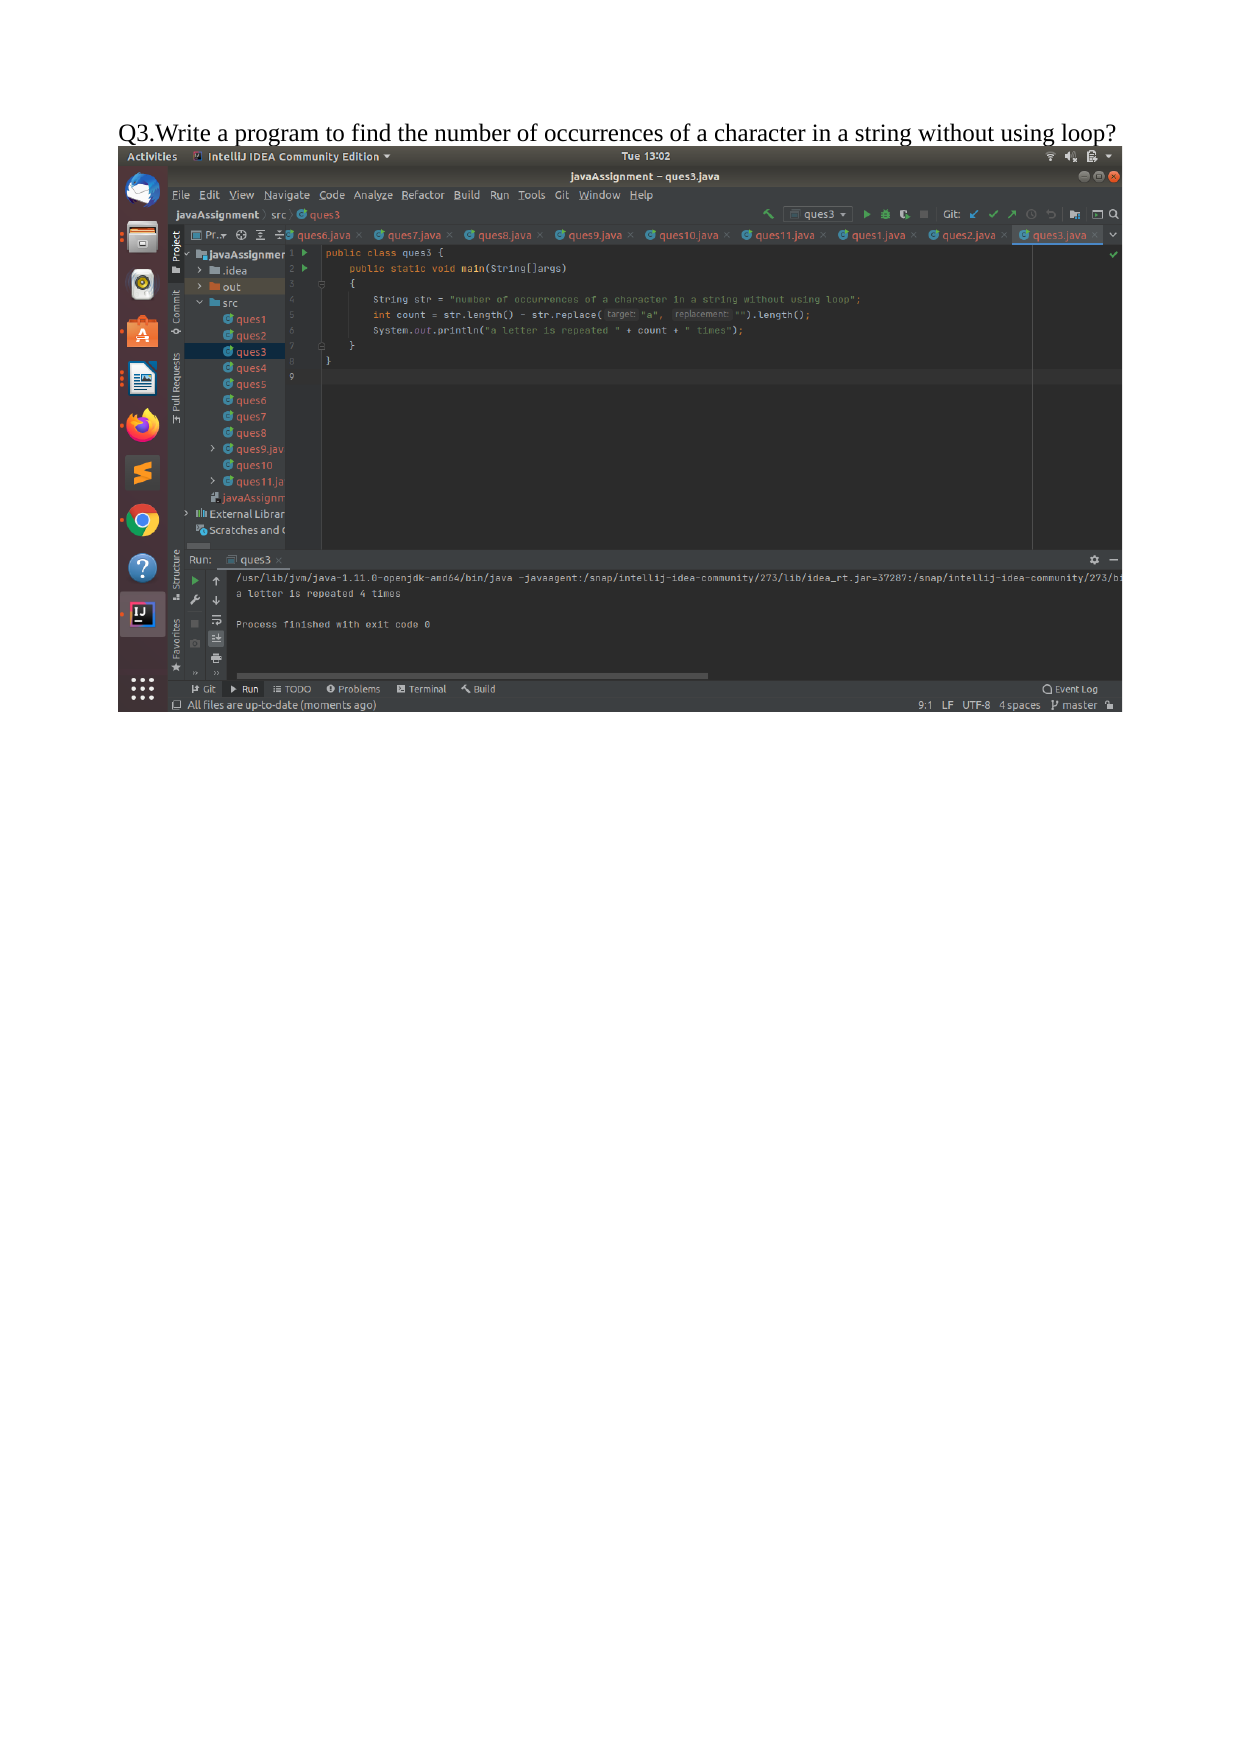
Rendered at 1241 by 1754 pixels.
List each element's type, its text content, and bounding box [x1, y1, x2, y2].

text Q3.Write a program to find the number of occurrences of a character in a string without using loop? [118, 118, 1122, 146]
picture [118, 146, 1123, 712]
